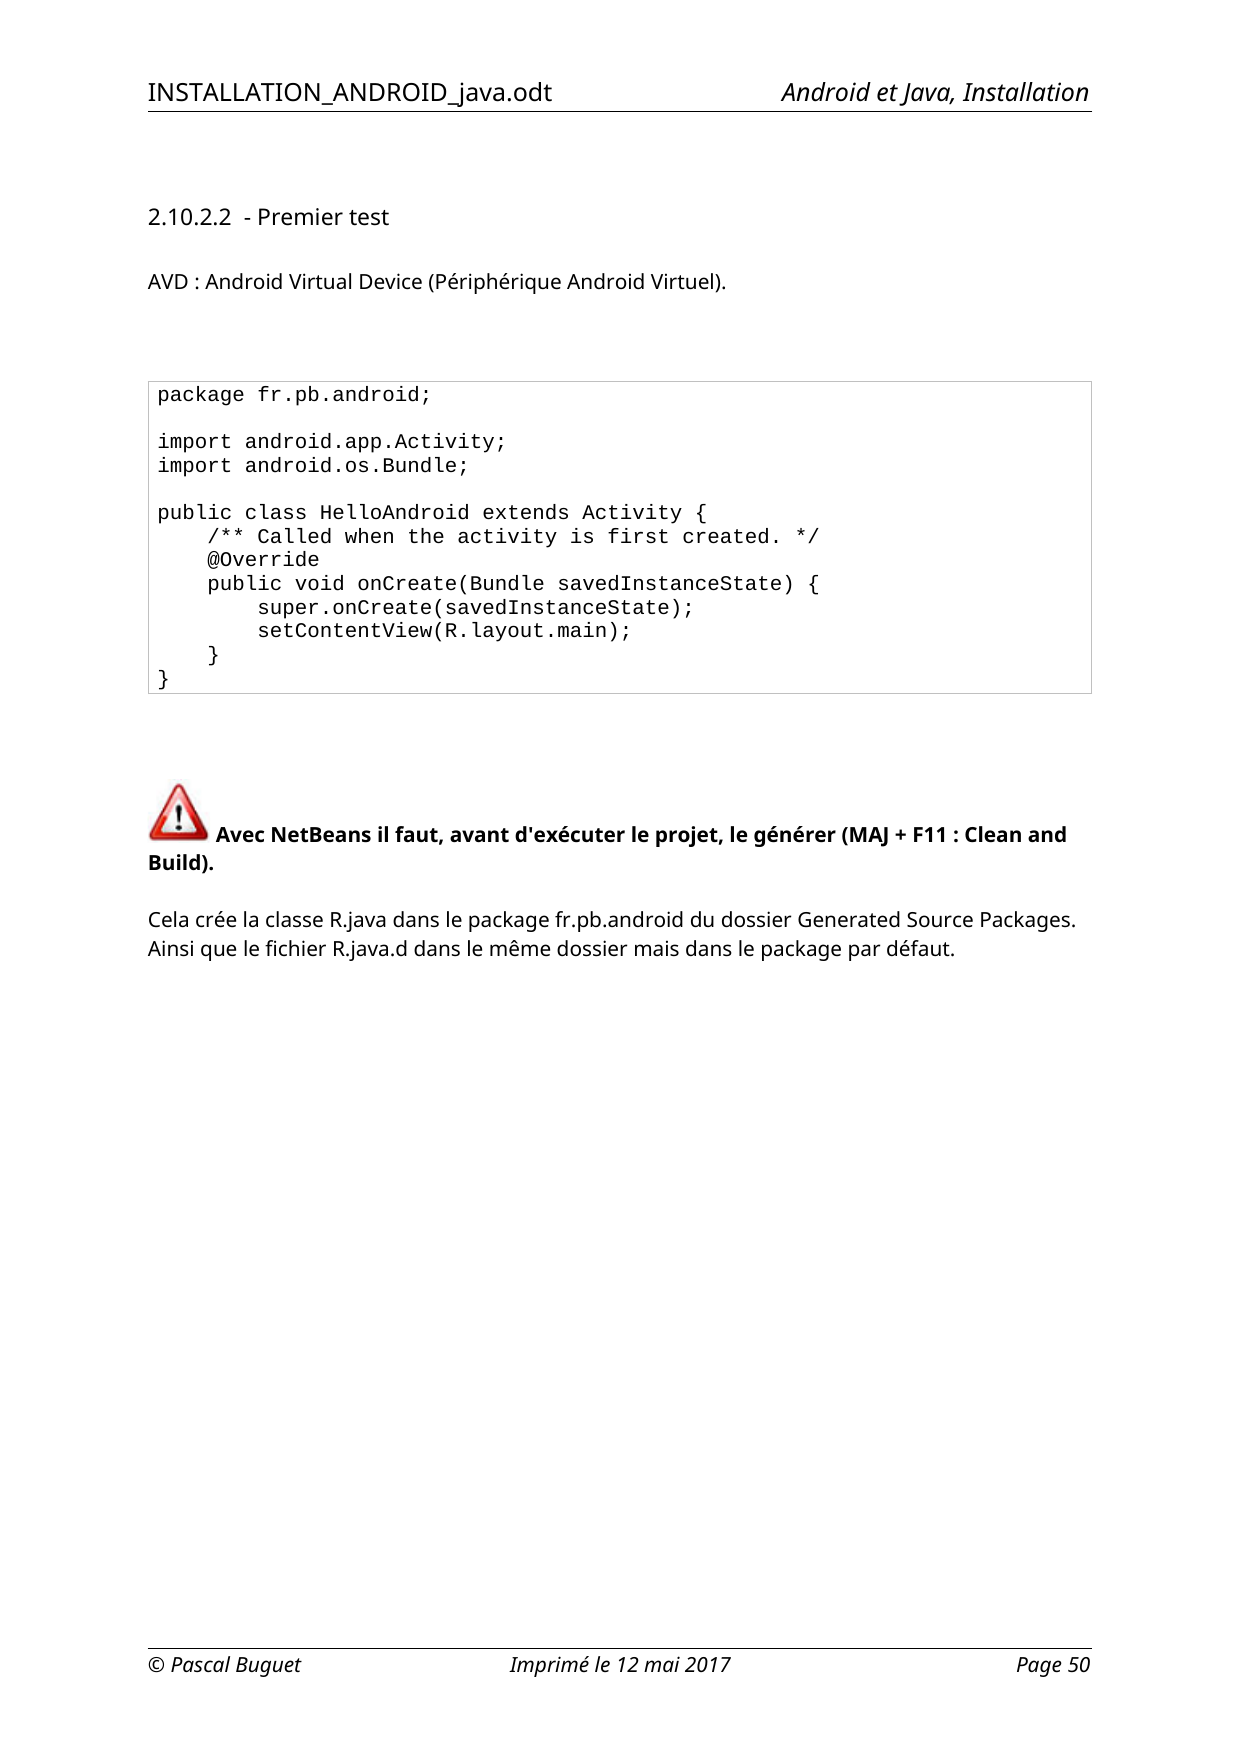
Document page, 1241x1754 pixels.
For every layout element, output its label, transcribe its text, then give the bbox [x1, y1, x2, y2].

text @Override [149, 546, 1091, 570]
text import android.app.Activity; [149, 428, 1091, 452]
text import android.os.Bundle; [149, 452, 1091, 475]
text super.onCreate(savedInstanceState); [149, 594, 1091, 617]
text /** Called when the activity is first created. */ [149, 523, 1091, 546]
text package fr.pb.android; [149, 382, 1091, 404]
text Ainsi que le fichier R.java.d dans le même dossier mais dans le package par défaut. [148, 934, 1092, 962]
text Avec NetBeans il faut, avant d'exécuter le projet, le générer (MAJ + F11 : Clean and Build). [148, 780, 1092, 877]
text AVD : Android Virtual Device (Périphérique Android Virtuel). [148, 267, 1092, 296]
text setContentView(R.layout.main); [149, 617, 1091, 641]
subtitle - Premier test [148, 201, 1092, 232]
text public void onCreate(Bundle savedInstanceState) { [149, 570, 1091, 594]
text public class HelloAndroid extends Activity { [149, 499, 1091, 523]
text Cela crée la classe R.java dans le package fr.pb.android du dossier Generated Source Packages. [148, 905, 1092, 934]
text } [149, 664, 1091, 693]
text } [149, 641, 1091, 664]
